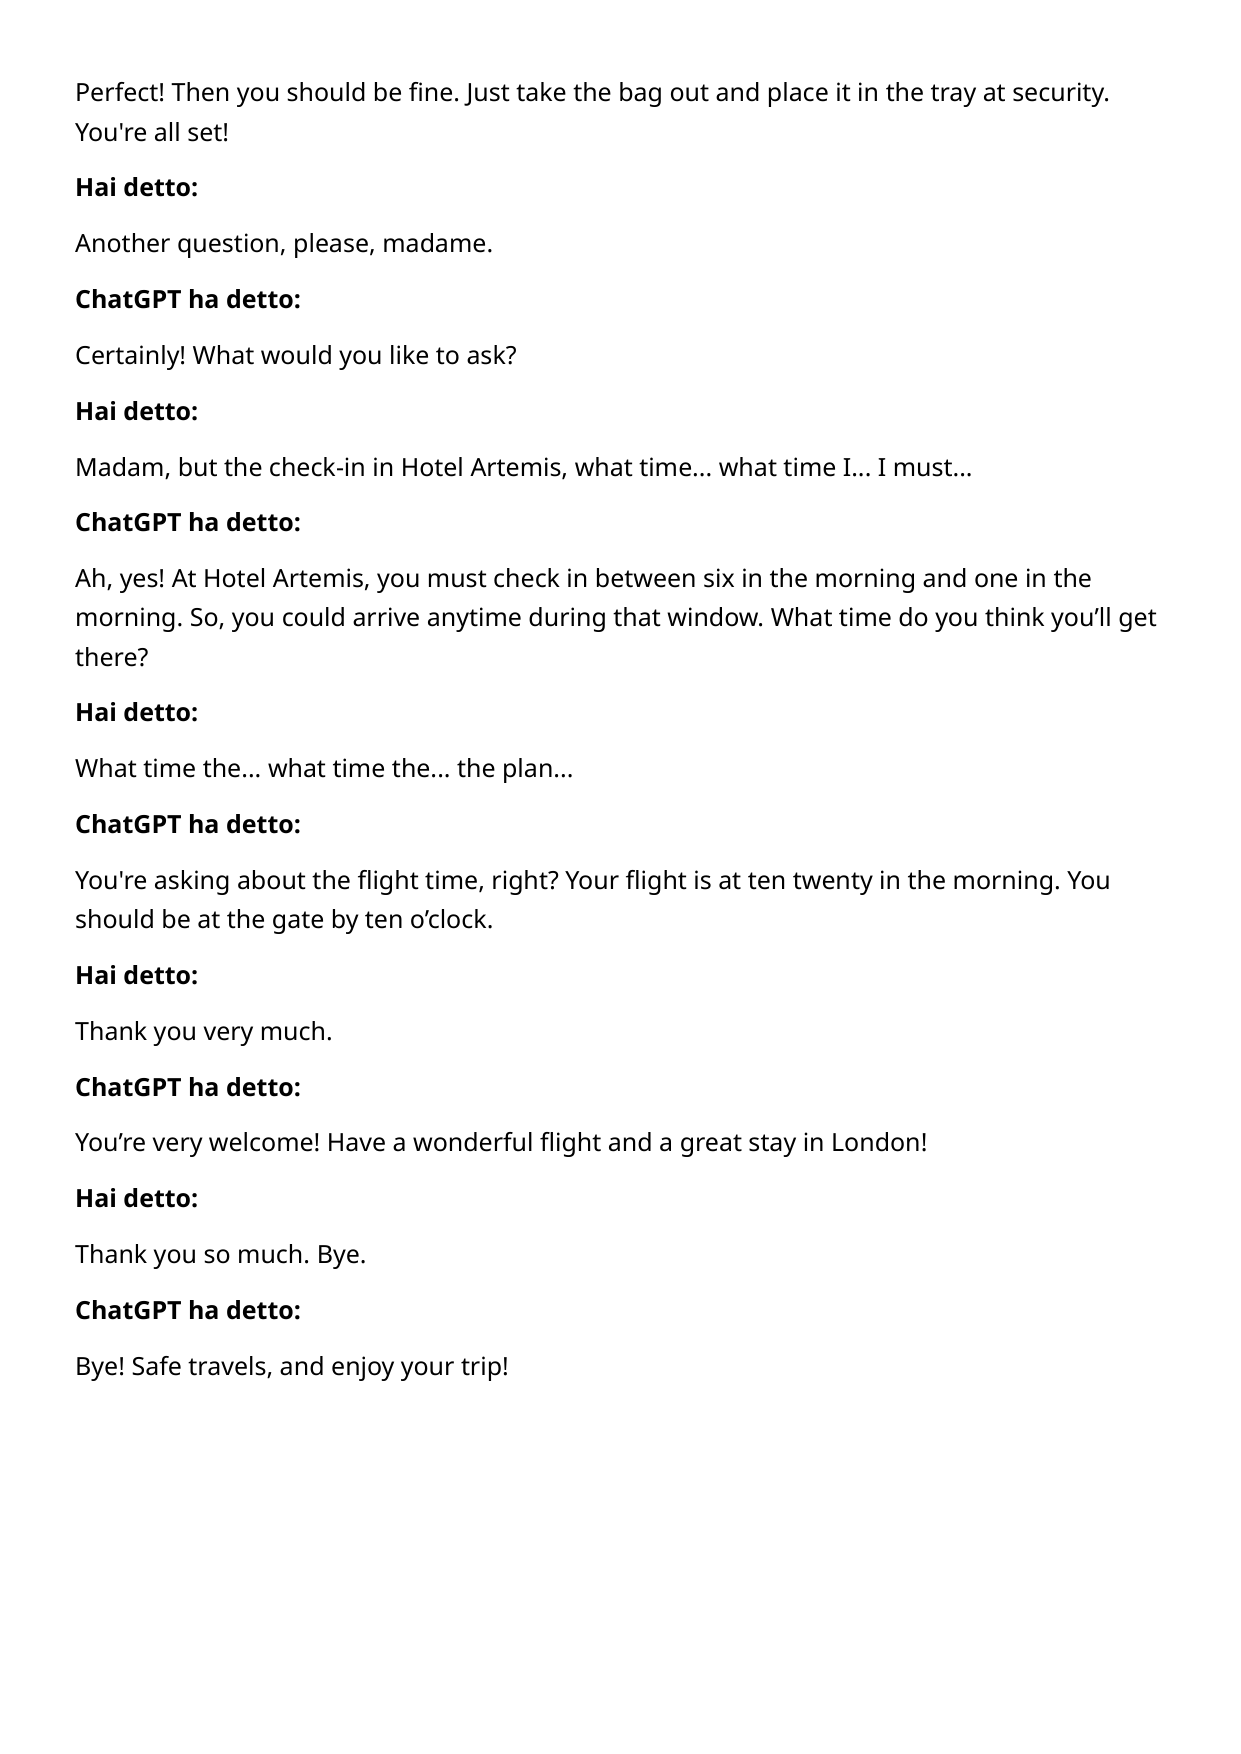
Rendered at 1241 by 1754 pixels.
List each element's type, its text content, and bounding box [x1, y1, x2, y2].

text ChatGPT ha detto: [75, 1069, 1165, 1103]
text ChatGPT ha detto: [75, 282, 1165, 316]
text Another question, please, madame. [75, 226, 1165, 260]
text Bye! Safe travels, and enjoy your trip! [75, 1348, 1165, 1382]
text Hai detto: [75, 393, 1165, 427]
text Thank you very much. [75, 1013, 1165, 1047]
text Certainly! What would you like to ask? [75, 337, 1165, 372]
text Madam, but the check-in in Hotel Artemis, what time... what time I... I must... [75, 449, 1165, 483]
text Perfect! Then you should be fine. Just take the bag out and place it in the tray at security. You're all set! [75, 75, 1165, 148]
text ChatGPT ha detto: [75, 807, 1165, 841]
text Ah, yes! At Hotel Artemis, you must check in between six in the morning and one in the morning. So, you could arrive anytime during that window. What time do you think you’ll get there? [75, 561, 1165, 673]
text ChatGPT ha detto: [75, 505, 1165, 539]
text Hai detto: [75, 695, 1165, 729]
text ChatGPT ha detto: [75, 1292, 1165, 1327]
text Hai detto: [75, 1181, 1165, 1215]
text What time the... what time the... the plan... [75, 751, 1165, 785]
text You're asking about the flight time, right? Your flight is at ten twenty in the morning. You should be at the gate by ten o’clock. [75, 862, 1165, 936]
text You’re very welcome! Have a wonderful flight and a great stay in London! [75, 1125, 1165, 1159]
text Hai detto: [75, 170, 1165, 204]
text Thank you so much. Bye. [75, 1237, 1165, 1271]
text Hai detto: [75, 957, 1165, 992]
